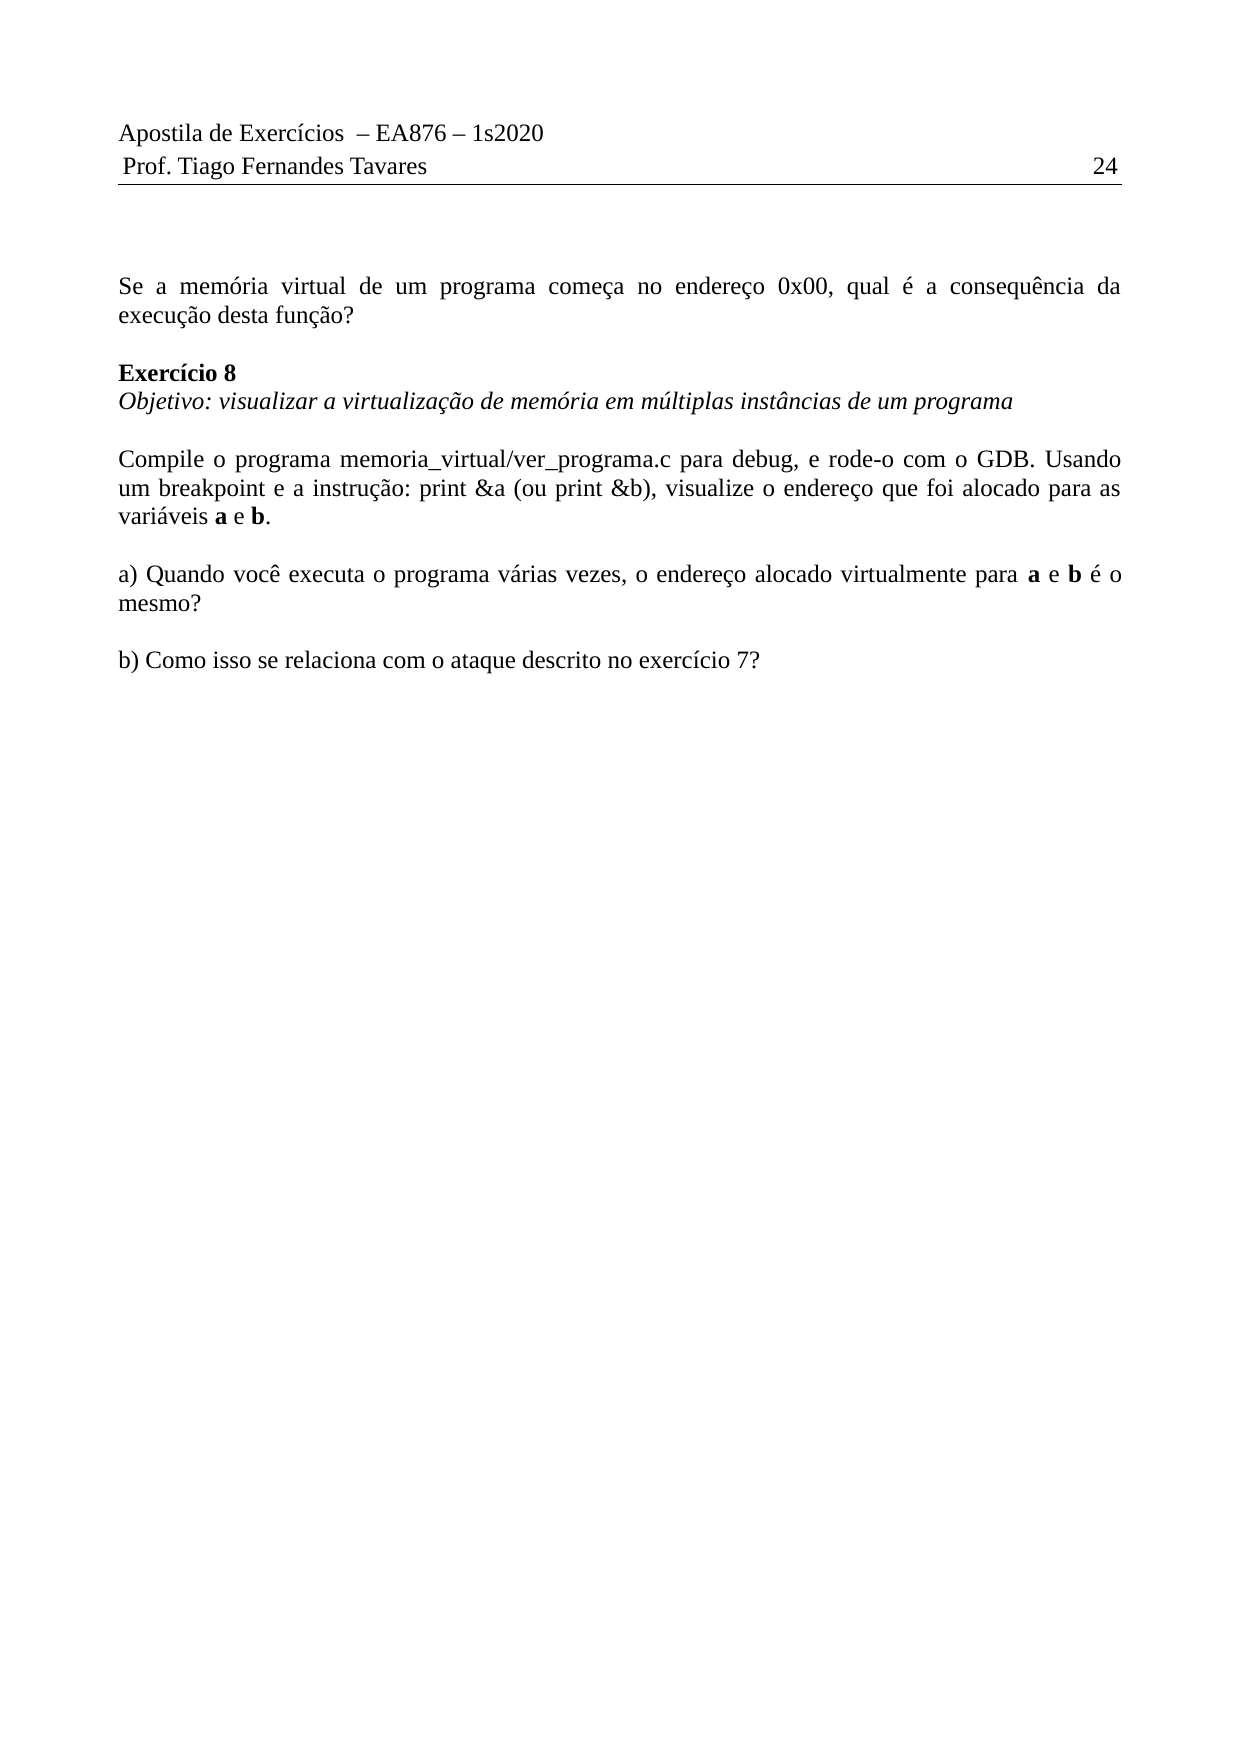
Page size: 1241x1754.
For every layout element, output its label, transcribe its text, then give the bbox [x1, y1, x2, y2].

text Compile o programa memoria_virtual/ver_programa.c para debug, e rode-o com o GDB. Usando um breakpoint e a instrução: print &a (ou print &b), visualize o endereço que foi alocado para as variáveis a e b. [118, 444, 1122, 530]
text a) Quando você executa o programa várias vezes, o endereço alocado virtualmente para a e b é o mesmo? [118, 559, 1122, 616]
text Objetivo: visualizar a virtualização de memória em múltiplas instâncias de um programa [118, 386, 1122, 415]
text b) Como isso se relaciona com o ataque descrito no exercício 7? [118, 645, 1122, 674]
text Exercício 8 [118, 358, 1122, 386]
text Se a memória virtual de um programa começa no endereço 0x00, qual é a consequência da execução desta função? [118, 271, 1122, 329]
